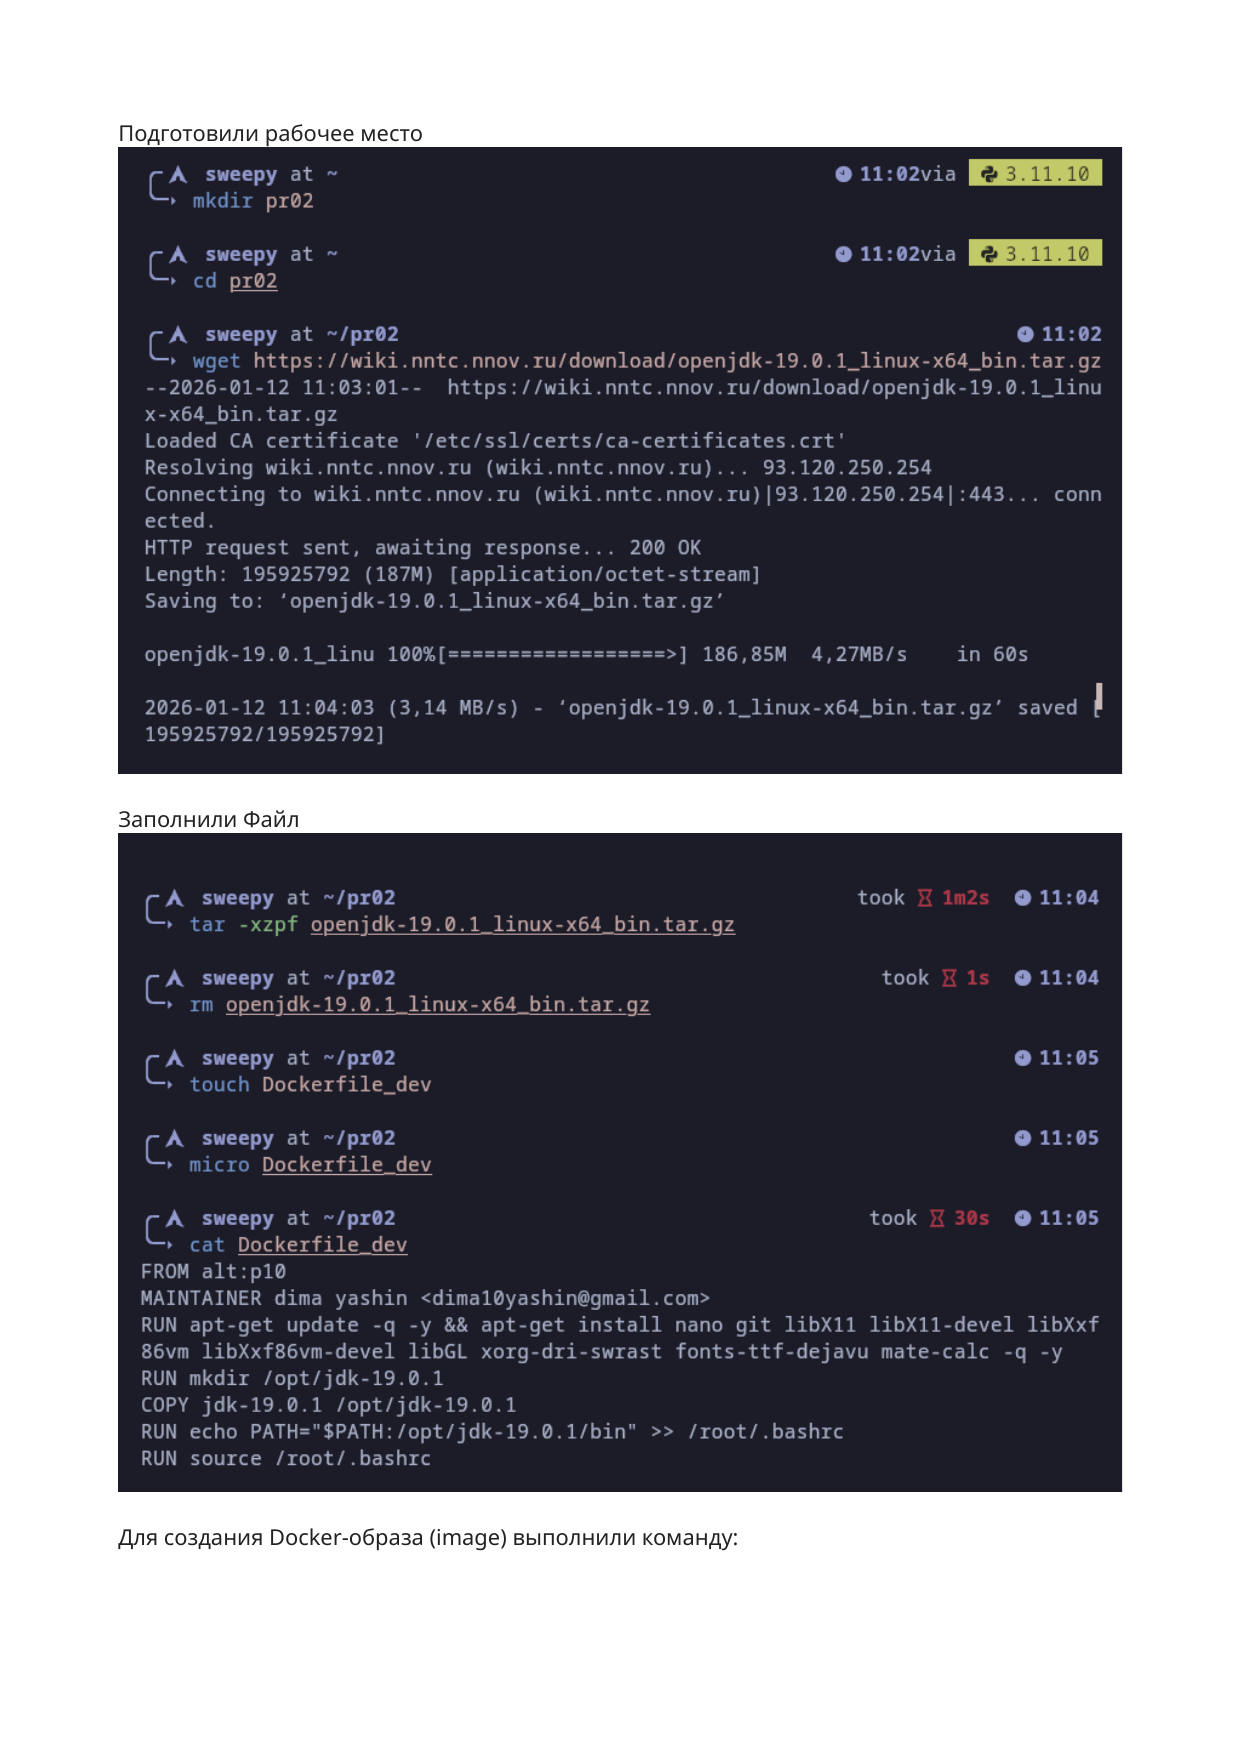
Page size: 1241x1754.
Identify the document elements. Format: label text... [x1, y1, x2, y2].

text Для создания Docker-образа (image) выполнили команду: [118, 1492, 1122, 1551]
text Подготовили рабочее место [118, 118, 1122, 147]
text Заполнили Файл [118, 774, 1122, 833]
picture [118, 147, 1123, 774]
picture [118, 833, 1123, 1492]
